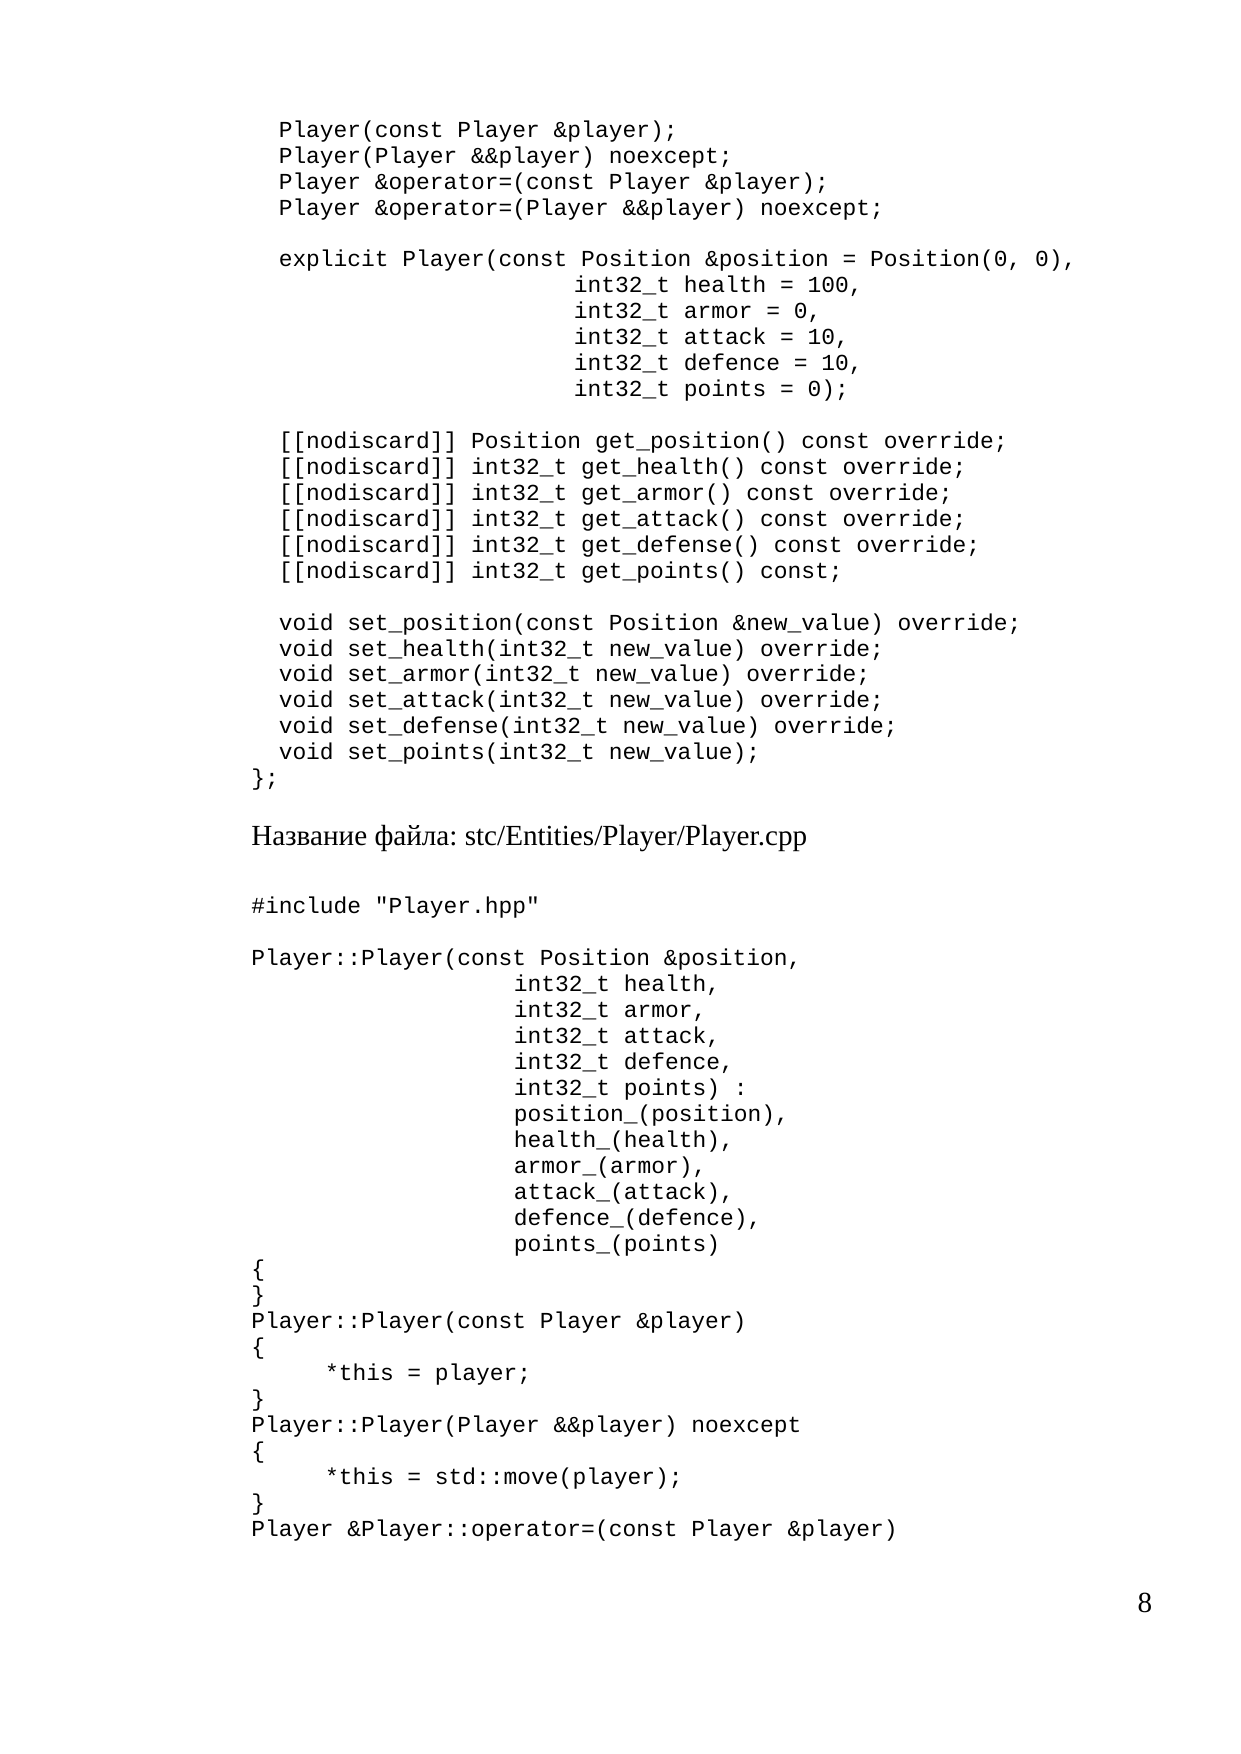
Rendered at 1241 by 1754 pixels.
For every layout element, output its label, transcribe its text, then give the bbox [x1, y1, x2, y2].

text Player &operator=(const Player &player); [177, 170, 1152, 196]
text Player(Player &&player) noexcept; [177, 144, 1152, 170]
text health_(health), [177, 1128, 1152, 1154]
text { [177, 1336, 1152, 1362]
text points_(points) [177, 1232, 1152, 1258]
text int32_t health = 100, [177, 274, 1152, 300]
text [[nodiscard]] Position get_position() const override; [177, 429, 1152, 455]
text Player::Player(const Player &player) [177, 1310, 1152, 1336]
text int32_t attack = 10, [177, 326, 1152, 352]
text Название файла: stc/Entities/Player/Player.cpp [177, 818, 1152, 852]
text armor_(armor), [177, 1154, 1152, 1180]
text int32_t points) : [177, 1076, 1152, 1102]
text int32_t armor = 0, [177, 300, 1152, 326]
text attack_(attack), [177, 1180, 1152, 1206]
text }; [177, 767, 1152, 792]
text } [177, 1491, 1152, 1517]
text #include "Player.hpp" [177, 895, 1152, 921]
text Player &operator=(Player &&player) noexcept; [177, 196, 1152, 222]
text [[nodiscard]] int32_t get_points() const; [177, 559, 1152, 585]
text void set_points(int32_t new_value); [177, 741, 1152, 767]
text *this = player; [177, 1362, 1152, 1387]
text { [177, 1439, 1152, 1465]
text explicit Player(const Position &position = Position(0, 0), [177, 248, 1152, 274]
text int32_t defence, [177, 1050, 1152, 1076]
text int32_t defence = 10, [177, 352, 1152, 377]
text { [177, 1258, 1152, 1284]
text defence_(defence), [177, 1206, 1152, 1232]
text void set_armor(int32_t new_value) override; [177, 663, 1152, 689]
text [[nodiscard]] int32_t get_health() const override; [177, 455, 1152, 481]
text void set_defense(int32_t new_value) override; [177, 715, 1152, 741]
text } [177, 1284, 1152, 1310]
text void set_health(int32_t new_value) override; [177, 637, 1152, 663]
text void set_attack(int32_t new_value) override; [177, 689, 1152, 715]
text [[nodiscard]] int32_t get_armor() const override; [177, 481, 1152, 507]
text *this = std::move(player); [177, 1465, 1152, 1491]
text Player::Player(const Position &position, [177, 947, 1152, 972]
text Player(const Player &player); [177, 118, 1152, 144]
text Player::Player(Player &&player) noexcept [177, 1413, 1152, 1439]
text int32_t attack, [177, 1024, 1152, 1050]
text void set_position(const Position &new_value) override; [177, 611, 1152, 637]
text int32_t points = 0); [177, 377, 1152, 403]
text [[nodiscard]] int32_t get_defense() const override; [177, 533, 1152, 559]
text } [177, 1387, 1152, 1413]
text position_(position), [177, 1102, 1152, 1128]
text Player &Player::operator=(const Player &player) [177, 1517, 1152, 1543]
text int32_t health, [177, 972, 1152, 998]
text int32_t armor, [177, 998, 1152, 1024]
text [[nodiscard]] int32_t get_attack() const override; [177, 507, 1152, 533]
